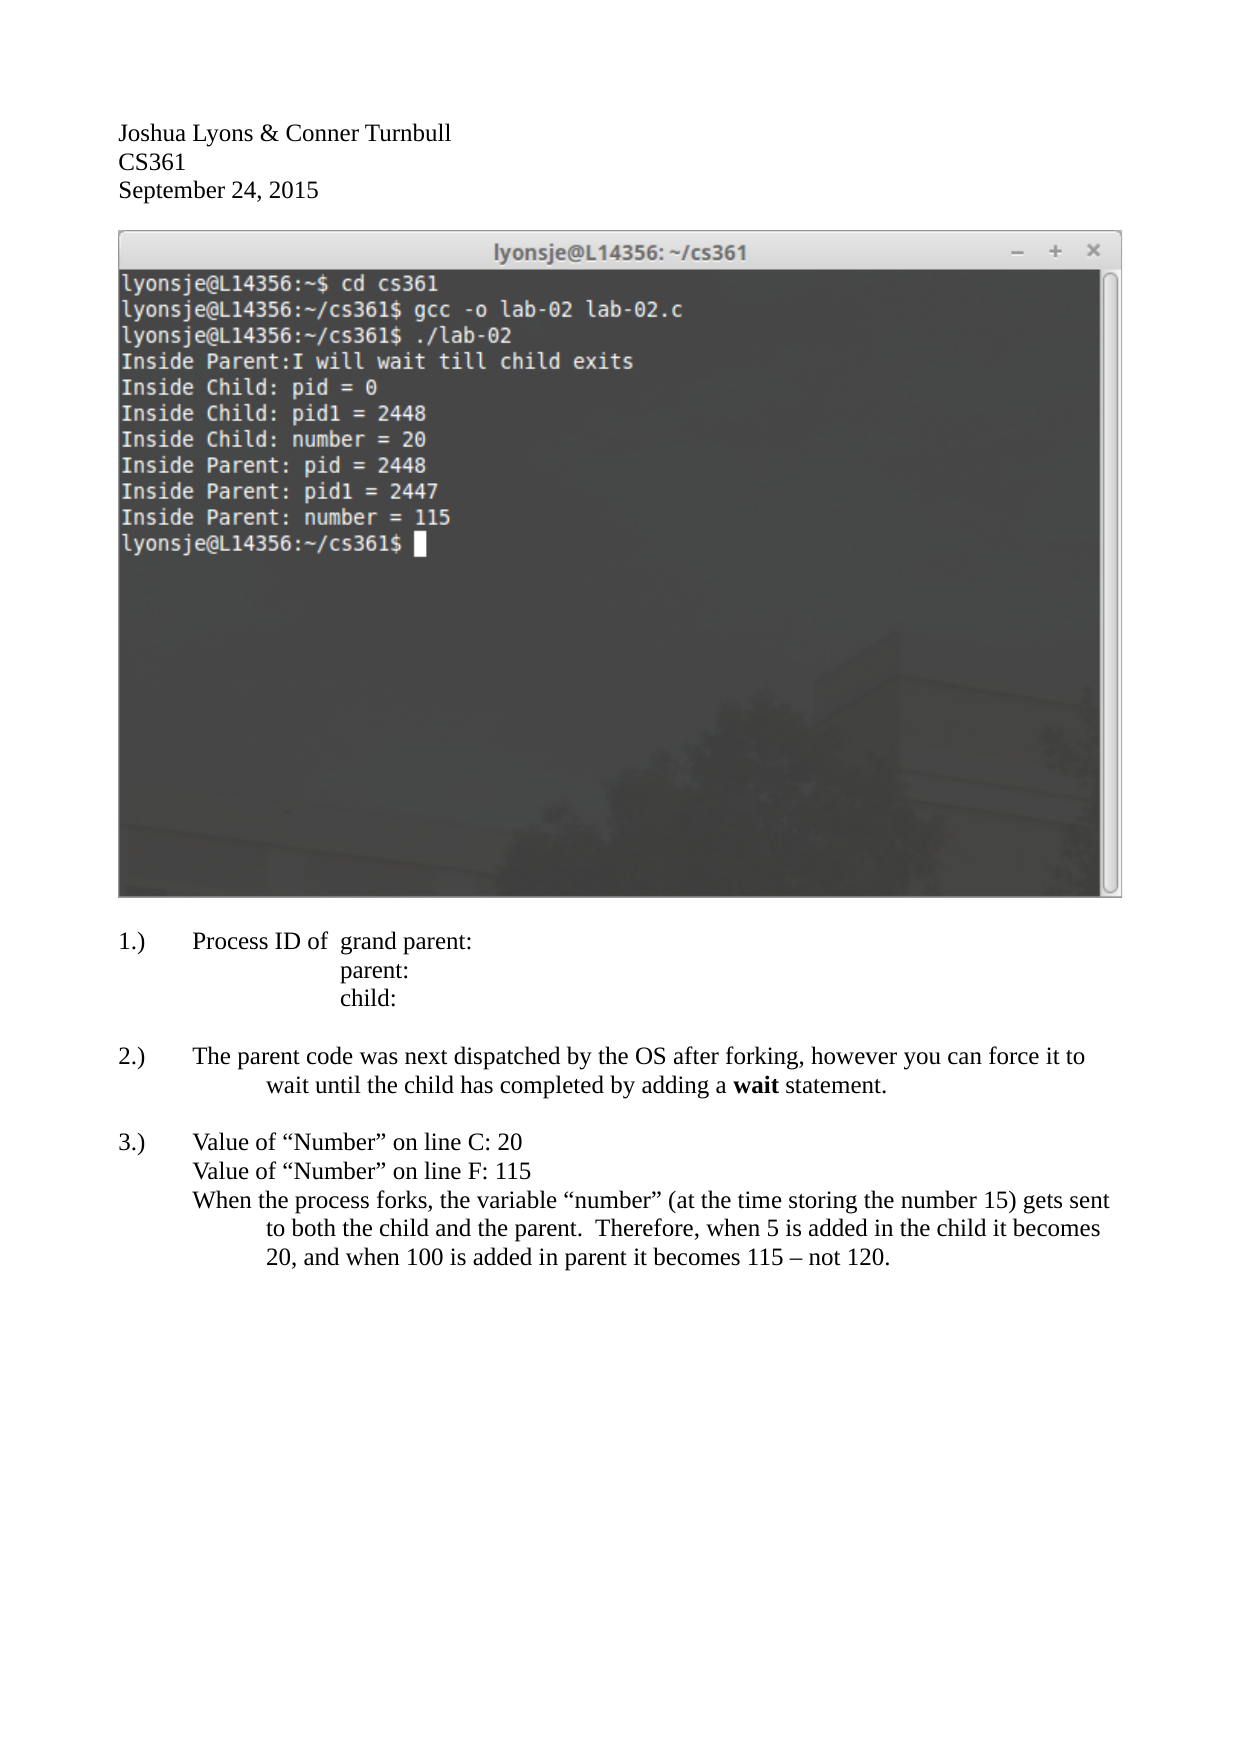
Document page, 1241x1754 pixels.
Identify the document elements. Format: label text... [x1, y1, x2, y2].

text CS361 [118, 147, 1122, 176]
text When the process forks, the variable “number” (at the time storing the number 15) gets sent to both the child and the parent. Therefore, when 5 is added in the child it becomes 20, and when 100 is added in parent it becomes 115 – not 120. [118, 1185, 1122, 1271]
text 1.) Process ID of grand parent: [118, 926, 1122, 955]
text 2.) The parent code was next dispatched by the OS after forking, however you can force it to wait until the child has completed by adding a wait statement. [118, 1041, 1122, 1098]
text September 24, 2015 [118, 176, 1122, 204]
text Value of “Number” on line F: 115 [118, 1156, 1122, 1185]
text child: [118, 983, 1122, 1012]
text Joshua Lyons & Conner Turnbull [118, 118, 1122, 147]
text parent: [118, 955, 1122, 983]
picture [118, 230, 1123, 898]
text 3.) Value of “Number” on line C: 20 [118, 1127, 1122, 1156]
